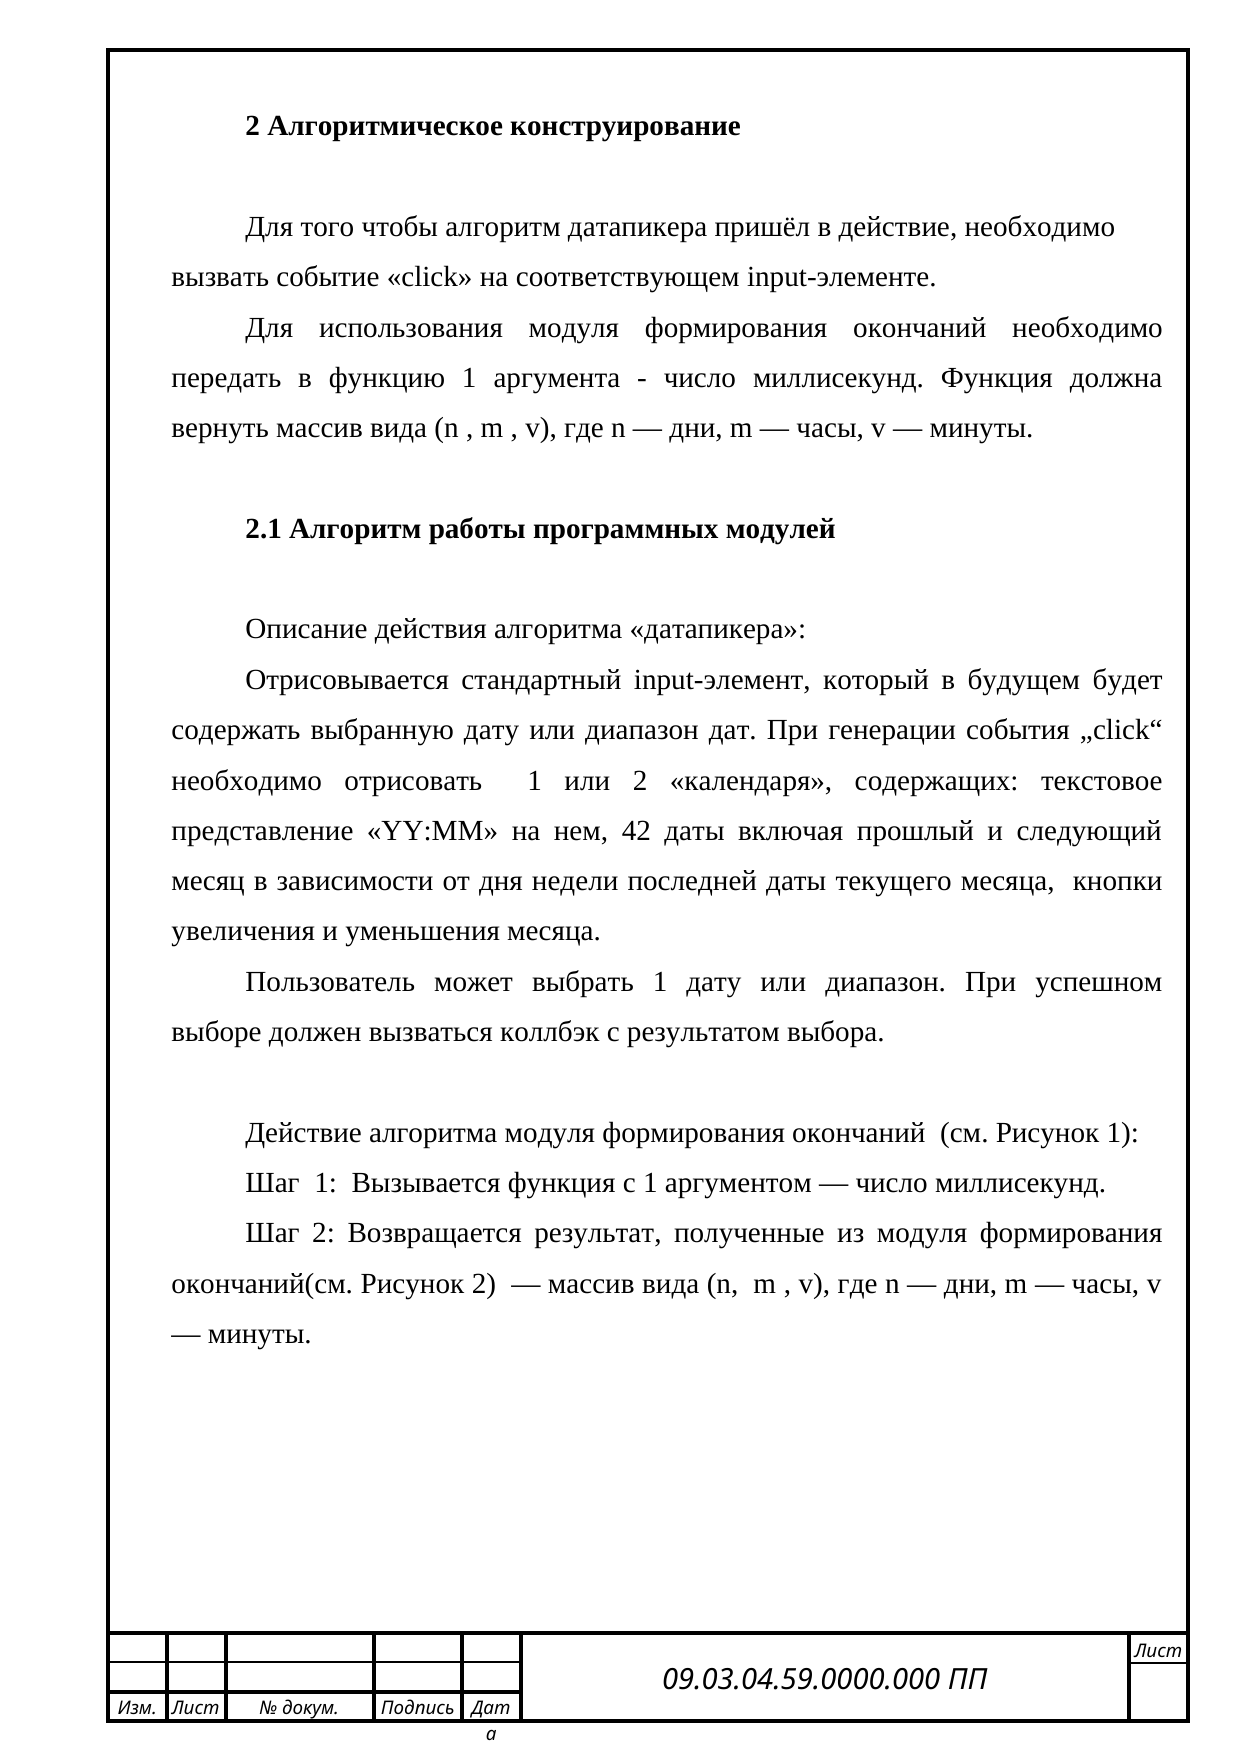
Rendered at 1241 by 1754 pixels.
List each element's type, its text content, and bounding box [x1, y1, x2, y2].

text вызвать событие «click» на соответствующем input-элементе. [171, 259, 1163, 293]
text Шаг 1: Вызывается функция с 1 аргументом — число миллисекунд. [171, 1165, 1163, 1199]
text Для того чтобы алгоритм датапикера пришёл в действие, необходимо [171, 209, 1163, 243]
text 2 Алгоритмическое конструирование [171, 108, 1163, 142]
text Шаг 2: Возвращается результат, полученные из модуля формирования окончаний(см. Рисунок 2) — массив вида (n, m , v), где n — дни, m — часы, v — минуты. [171, 1215, 1163, 1349]
text Для использования модуля формирования окончаний необходимо передать в функцию 1 аргумента - число миллисекунд. Функция должна вернуть массив вида (n , m , v), где n — дни, m — часы, v — минуты. [171, 310, 1163, 444]
text Описание действия алгоритма «датапикера»: [171, 612, 1163, 645]
text Действие алгоритма модуля формирования окончаний (см. Рисунок 1): [171, 1115, 1163, 1148]
text Пользователь может выбрать 1 дату или диапазон. При успешном выборе должен вызваться коллбэк с результатом выбора. [171, 964, 1163, 1048]
text 2.1 Алгоритм работы программных модулей [171, 511, 1163, 544]
text Отрисовывается стандартный input-элемент, который в будущем будет содержать выбранную дату или диапазон дат. При генерации события „click“ необходимо отрисовать 1 или 2 «календаря», содержащих: текстовое представление «YY:MM» на нем, 42 даты включая прошлый и следующий месяц в зависимости от дня недели последней даты текущего месяца, кнопки увеличения и уменьшения месяца. [171, 662, 1163, 947]
